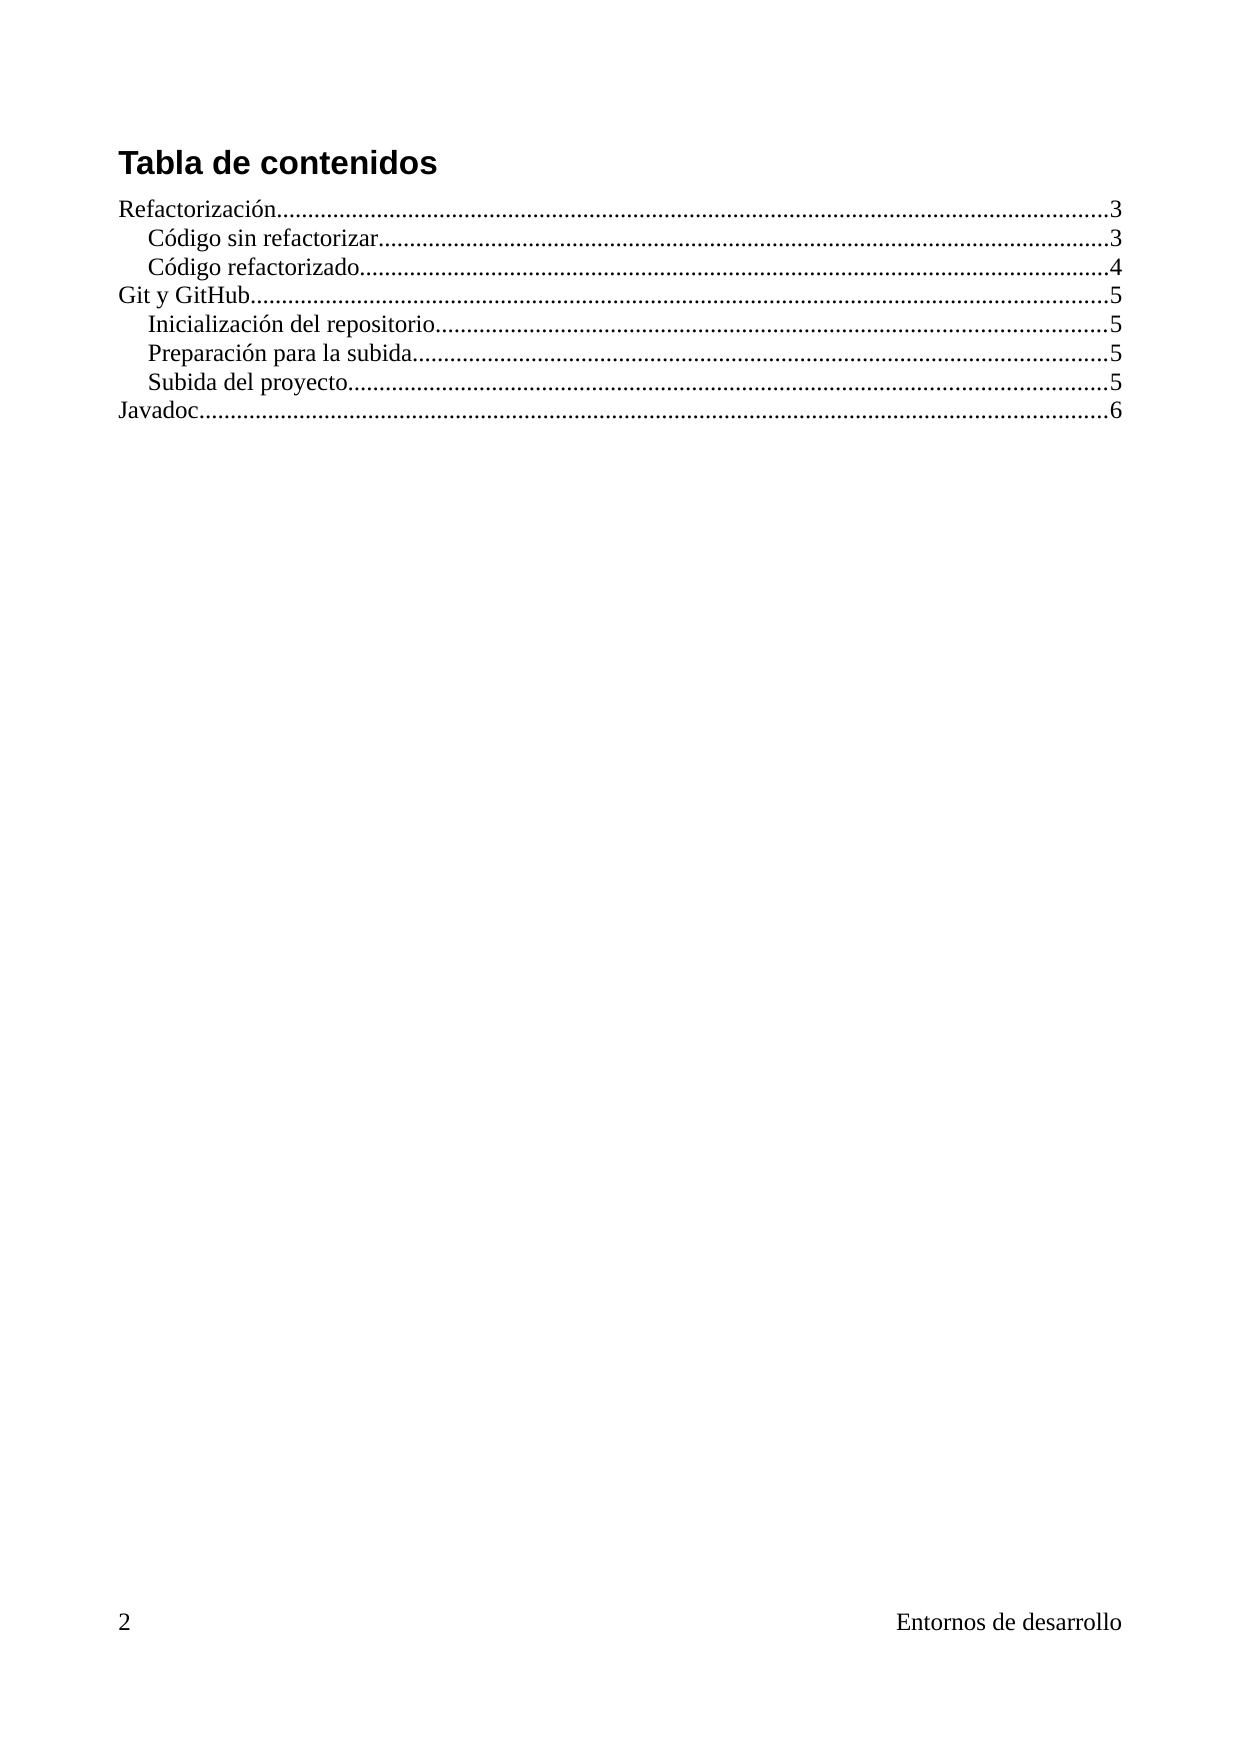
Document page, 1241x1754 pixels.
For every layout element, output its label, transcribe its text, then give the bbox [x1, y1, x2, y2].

subtitle Tabla de contenidos [118, 143, 1122, 182]
text Git y GitHub 5 [118, 280, 1122, 309]
text Refactorización 3 [118, 194, 1122, 223]
text Código refactorizado 4 [148, 252, 1122, 280]
text Subida del proyecto 5 [148, 367, 1122, 395]
text Preparación para la subida 5 [148, 338, 1122, 367]
text Código sin refactorizar 3 [148, 223, 1122, 252]
text Inicialización del repositorio 5 [148, 309, 1122, 338]
text Javadoc 6 [118, 395, 1122, 424]
